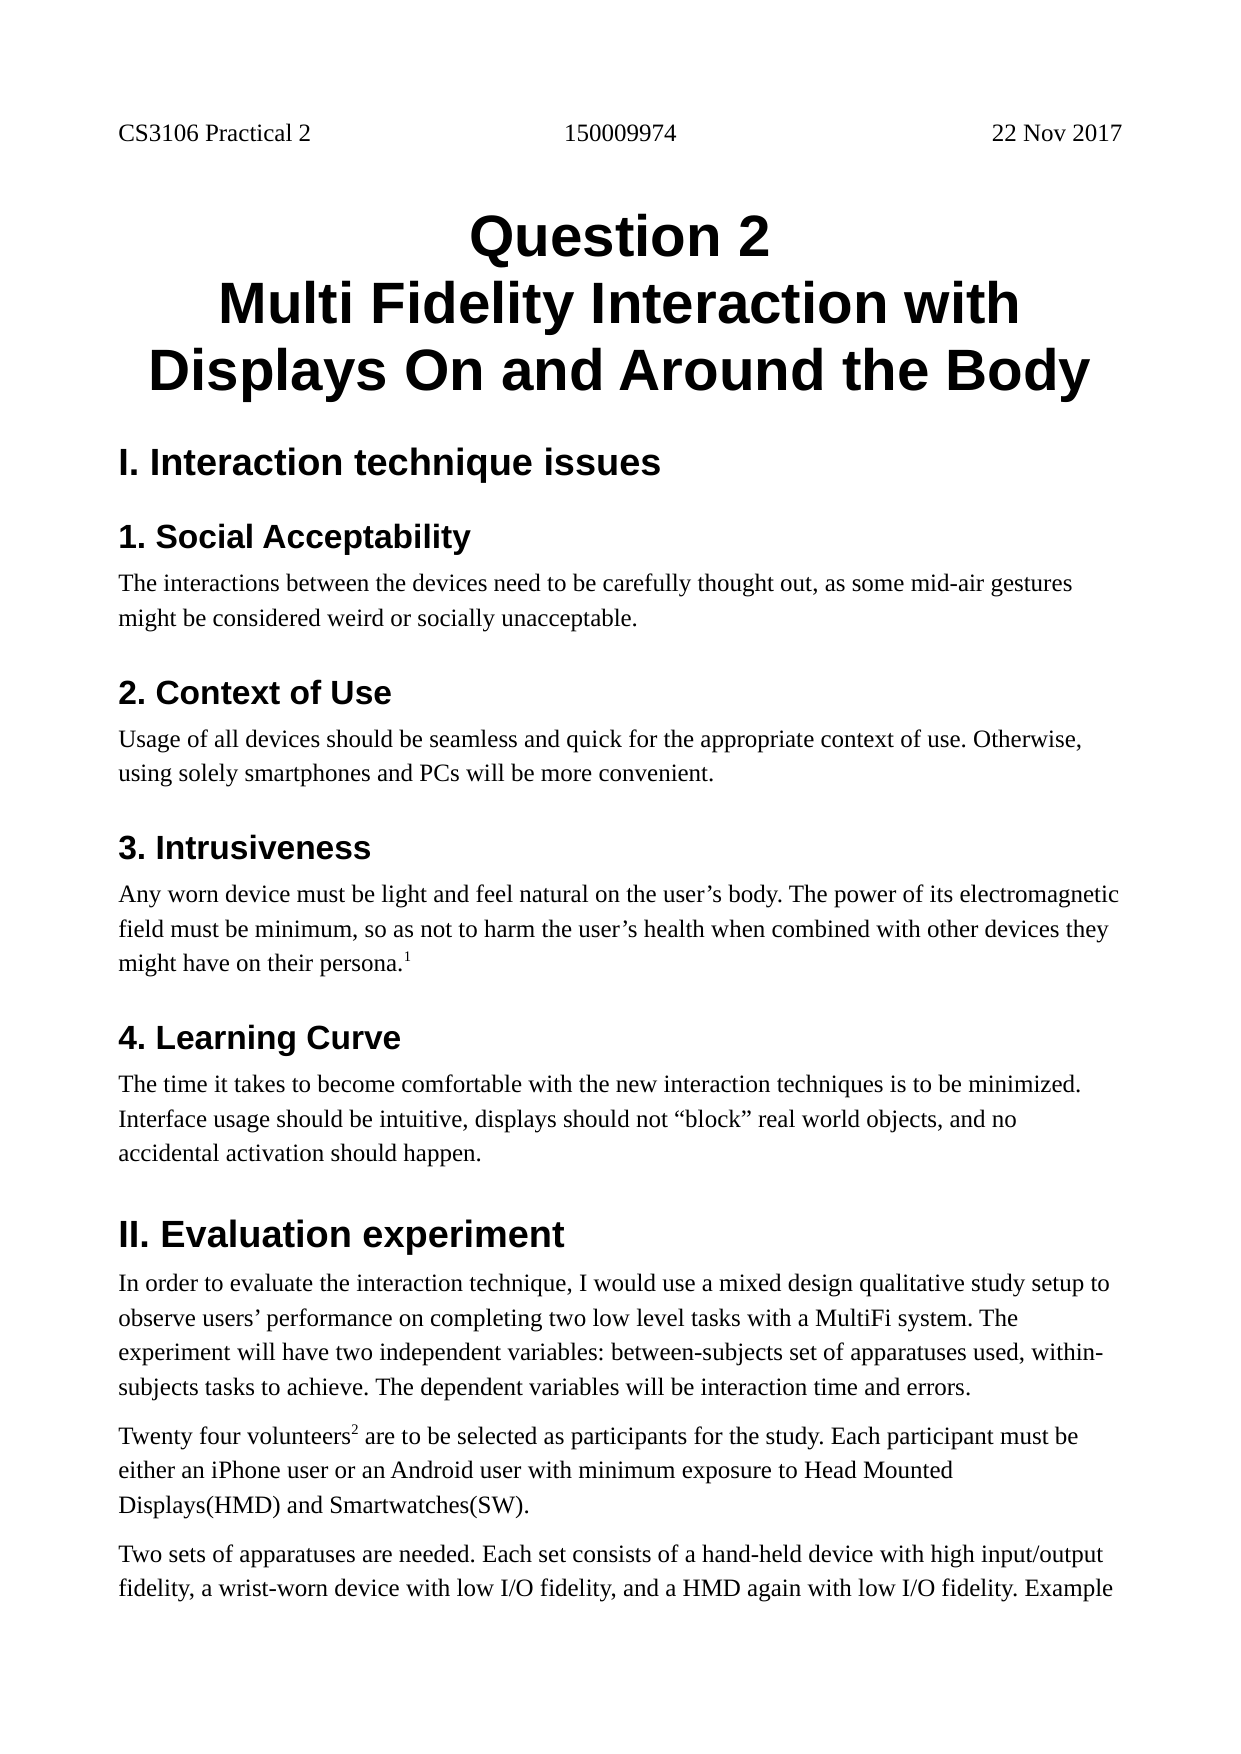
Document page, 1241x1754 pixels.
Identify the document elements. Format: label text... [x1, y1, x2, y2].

subtitle 2. Context of Use [118, 673, 1122, 711]
subtitle I. Interaction technique issues [118, 440, 1122, 484]
subtitle II. Evaluation experiment [118, 1212, 1122, 1256]
subtitle 3. Intrusiveness [118, 828, 1122, 867]
subtitle 4. Learning Curve [118, 1018, 1122, 1057]
text The time it takes to become comfortable with the new interaction techniques is to be minimized. Interface usage should be intuitive, displays should not “block” real world objects, and no accidental activation should happen. [118, 1069, 1122, 1167]
text In order to evaluate the interaction technique, I would use a mixed design qualitative study setup to observe users’ performance on completing two low level tasks with a MultiFi system. The experiment will have two independent variables: between-subjects set of apparatuses used, within-subjects tasks to achieve. The dependent variables will be interaction time and errors. [118, 1268, 1122, 1401]
text Usage of all devices should be seamless and quick for the appropriate context of use. Otherwise, using solely smartphones and PCs will be more convenient. [118, 724, 1122, 787]
subtitle 1. Social Acceptability [118, 517, 1122, 556]
text Twenty four volunteers2 are to be selected as participants for the study. Each participant must be either an iPhone user or an Android user with minimum exposure to Head Mounted Displays(HMD) and Smartwatches(SW). [118, 1421, 1122, 1519]
text The interactions between the devices need to be carefully thought out, as some mid-air gestures might be considered weird or socially unacceptable. [118, 568, 1122, 631]
text Two sets of apparatuses are needed. Each set consists of a hand-held device with high input/output fidelity, a wrist-worn device with low I/O fidelity, and a HMD again with low I/O fidelity. Example [118, 1539, 1122, 1602]
text Any worn device must be light and feel natural on the user’s body. The power of its electromagnetic field must be minimum, so as not to harm the user’s health when combined with other devices they might have on their persona.1 [118, 879, 1122, 977]
title Question 2 Multi Fidelity Interaction with Displays On and Around the Body [118, 201, 1122, 403]
